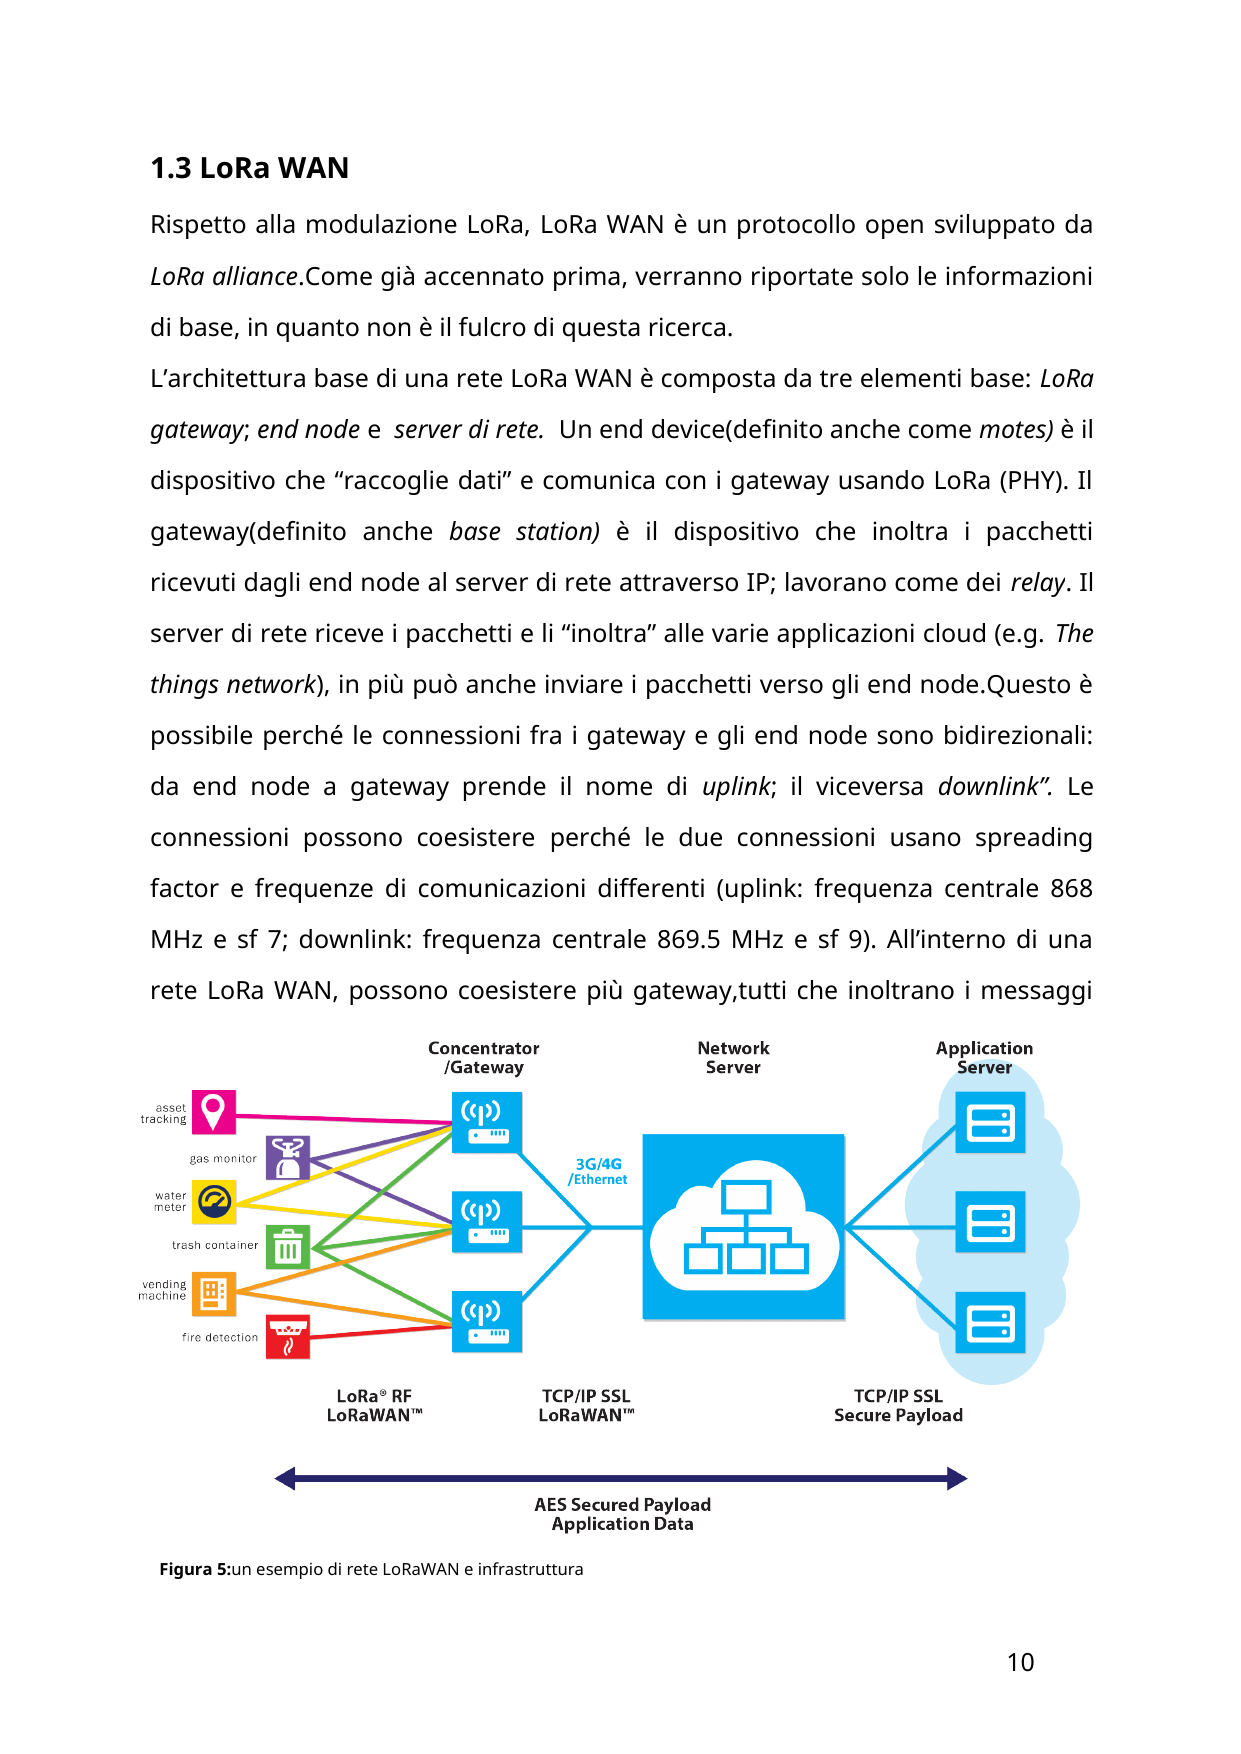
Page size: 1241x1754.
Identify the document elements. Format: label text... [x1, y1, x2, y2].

text 1.3 LoRa WAN [150, 148, 1094, 187]
text Rispetto alla modulazione LoRa, LoRa WAN è un protocollo open sviluppato da LoRa alliance.Come già accennato prima, verranno riportate solo le informazioni di base, in quanto non è il fulcro di questa ricerca. [150, 207, 1094, 343]
text L’architettura base di una rete LoRa WAN è composta da tre elementi base: LoRa gateway; end node e server di rete. Un end device(definito anche come motes) è il dispositivo che “raccoglie dati” e comunica con i gateway usando LoRa (PHY). Il gateway(definito anche base station) è il dispositivo che inoltra i pacchetti ricevuti dagli end node al server di rete attraverso IP; lavorano come dei relay. Il server di rete riceve i pacchetti e li “inoltra” alle varie applicazioni cloud (e.g. The things network), in più può anche inviare i pacchetti verso gli end node.Questo è possibile perché le connessioni fra i gateway e gli end node sono bidirezionali: da end node a gateway prende il nome di uplink; il viceversa downlink”. Le connessioni possono coesistere perché le due connessioni usano spreading factor e frequenze di comunicazioni differenti (uplink: frequenza centrale 868 MHz e sf 7; downlink: frequenza centrale 869.5 MHz e sf 9). All’interno di una rete LoRa WAN, possono coesistere più gateway,tutti che inoltrano i messaggi [150, 360, 1094, 1007]
picture [139, 1032, 1080, 1538]
